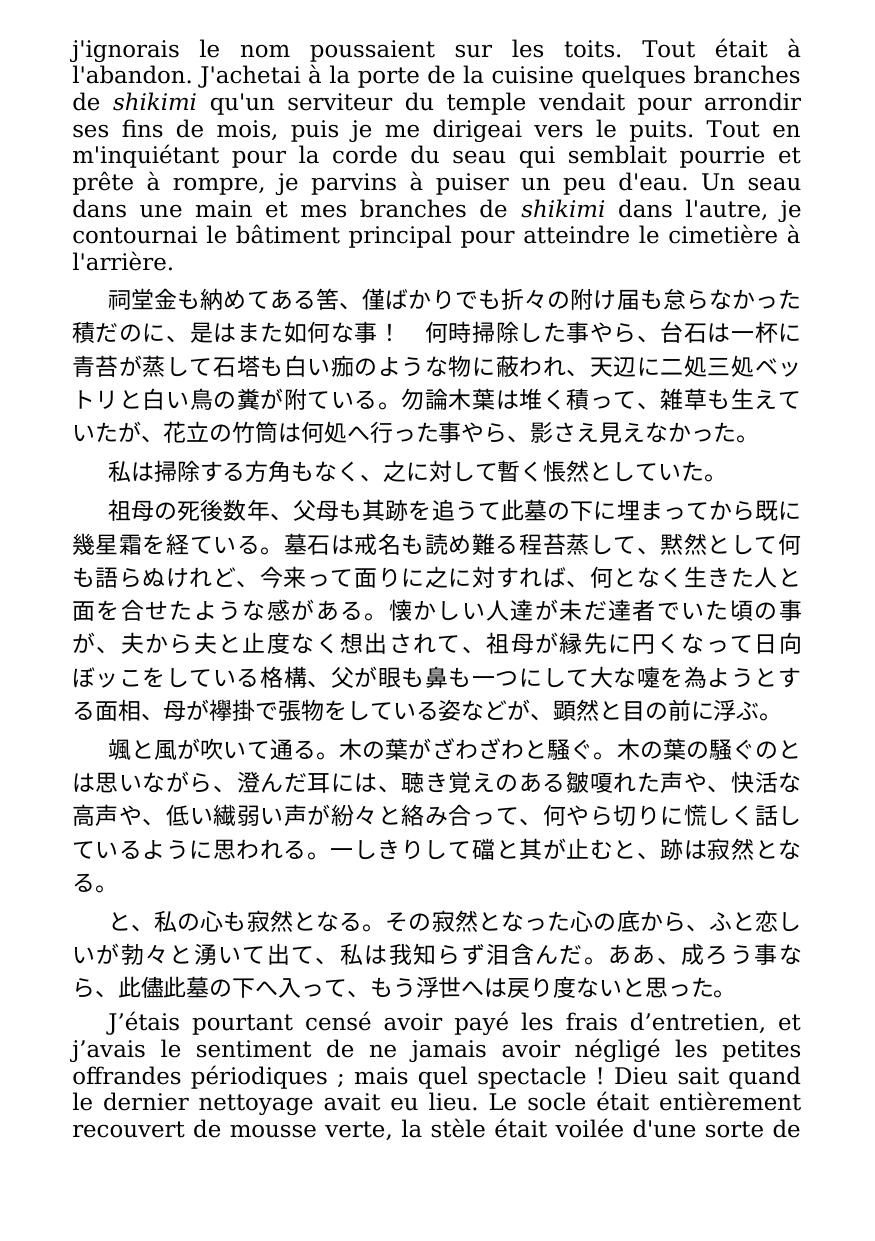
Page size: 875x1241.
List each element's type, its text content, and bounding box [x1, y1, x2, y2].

text 祖母の死後数年、父母も其跡を追うて此墓の下に埋まってから既に幾星霜を経ている。墓石は戒名も読め難る程苔蒸して、黙然として何も語らぬけれど、今来って面りに之に対すれば、何となく生きた人と面を合せたような感がある。懐かしい人達が未だ達者でいた頃の事が、夫から夫と止度なく想出されて、祖母が縁先に円くなって日向ぼッこをしている格構、父が眼も鼻も一つにして大な嚔を為ようとする面相、母が襷掛で張物をしている姿などが、顕然と目の前に浮ぶ。 [72, 493, 802, 726]
text 私は掃除する方角もなく、之に対して暫く悵然としていた。 [72, 454, 802, 487]
text 祠堂金も納めてある筈、僅ばかりでも折々の附け届も怠らなかった積だのに、是はまた如何な事！ 何時掃除した事やら、台石は一杯に青苔が蒸して石塔も白い痂のような物に蔽われ、天辺に二処三処ベットリと白い鳥の糞が附ている。勿論木葉は堆く積って、雑草も生えていたが、花立の竹筒は何処へ行った事やら、影さえ見えなかった。 [72, 282, 802, 448]
text 颯と風が吹いて通る。木の葉がざわざわと騒ぐ。木の葉の騒ぐのとは思いながら、澄んだ耳には、聴き覚えのある皺嗄れた声や、快活な高声や、低い繊弱い声が紛々と絡み合って、何やら切りに慌しく話しているように思われる。一しきりして礑と其が止むと、跡は寂然となる。 [72, 732, 802, 898]
text J’étais pourtant censé avoir payé les frais d’entretien, et j’avais le sentiment de ne jamais avoir négligé les petites offrandes périodiques ; mais quel spectacle ! Dieu sait quand le dernier nettoyage avait eu lieu. Le socle était entièrement recouvert de mousse verte, la stèle était voilée d'une sorte de [72, 1009, 802, 1143]
text と、私の心も寂然となる。その寂然となった心の底から、ふと恋しいが勃々と湧いて出て、私は我知らず泪含んだ。ああ、成ろう事なら、此儘此墓の下へ入って、もう浮世へは戻り度ないと思った。 [72, 904, 802, 1003]
text j'ignorais le nom poussaient sur les toits. Tout était à l'abandon. J'achetai à la porte de la cuisine quelques branches de shikimi qu'un serviteur du temple vendait pour arrondir ses fins de mois, puis je me dirigeai vers le puits. Tout en m'inquiétant pour la corde du seau qui semblait pourrie et prête à rompre, je parvins à puiser un peu d'eau. Un seau dans une main et mes branches de shikimi dans l'autre, je contournai le bâtiment principal pour atteindre le cimetière à l'arrière. [72, 36, 802, 276]
